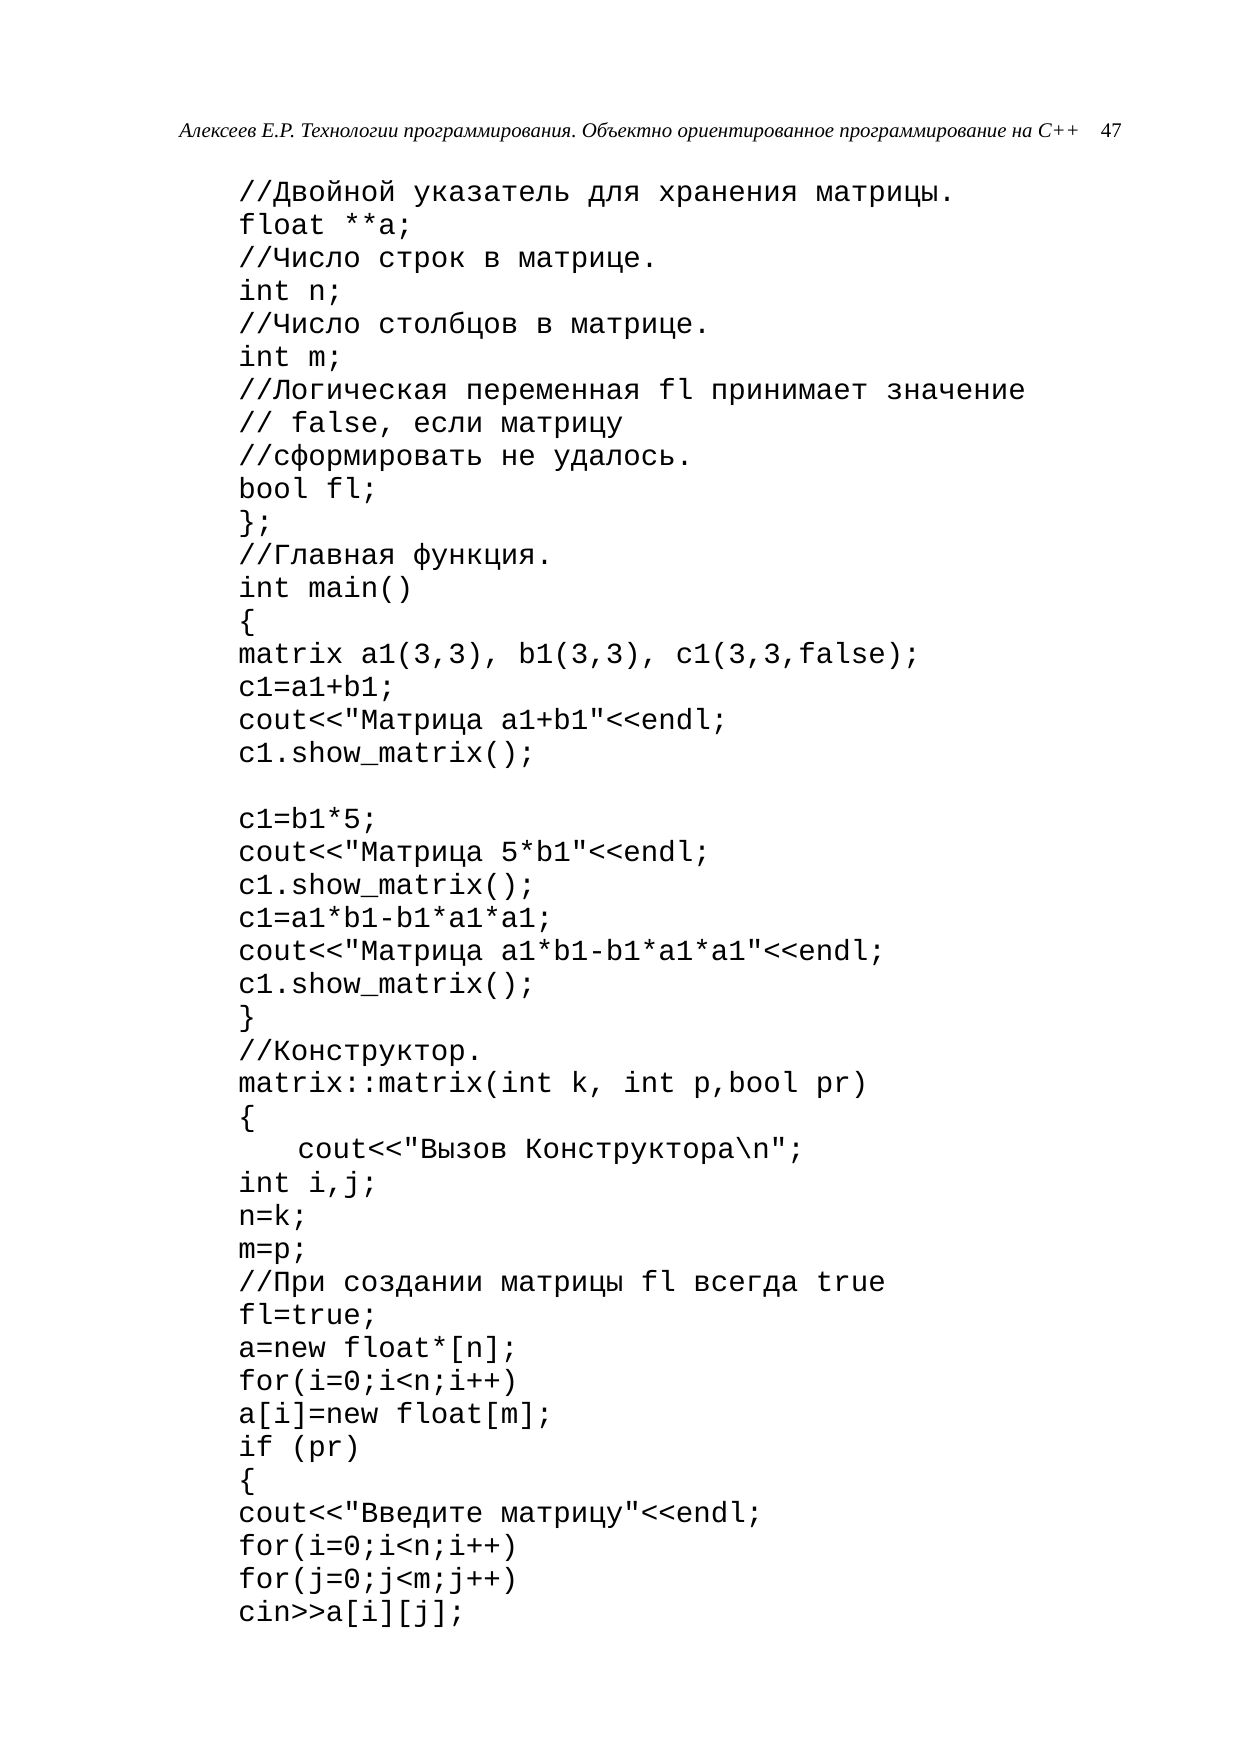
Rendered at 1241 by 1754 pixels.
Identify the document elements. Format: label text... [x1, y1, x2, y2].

text c1=a1+b1; [238, 672, 1121, 705]
text { [238, 606, 1121, 639]
text cout<<"Вызов Конструктора\n"; [238, 1135, 1121, 1168]
text c1.show_matrix(); [238, 738, 1121, 771]
text cout<<"Введите матрицу"<<endl; [238, 1498, 1121, 1531]
text } [238, 1003, 1121, 1036]
text matrix a1(3,3), b1(3,3), c1(3,3,false); [238, 639, 1121, 672]
text //Число строк в матрице. [238, 243, 1121, 276]
text cin>>a[i][j]; [238, 1597, 1121, 1630]
text c1=a1*b1-b1*a1*a1; [238, 903, 1121, 937]
text float **a; [238, 210, 1121, 243]
text c1.show_matrix(); [238, 969, 1121, 1003]
text for(j=0;j<m;j++) [238, 1564, 1121, 1597]
text for(i=0;i<n;i++) [238, 1366, 1121, 1399]
text fl=true; [238, 1300, 1121, 1333]
text matrix::matrix(int k, int p,bool pr) [238, 1069, 1121, 1102]
text //Двойной указатель для хранения матрицы. [238, 177, 1121, 210]
text //Конструктор. [238, 1036, 1121, 1069]
text // false, если матрицу [238, 408, 1121, 441]
text a[i]=new float[m]; [238, 1399, 1121, 1432]
text if (pr) [238, 1432, 1121, 1465]
text }; [238, 507, 1121, 540]
text m=p; [238, 1234, 1121, 1267]
text int i,j; [238, 1168, 1121, 1201]
text int m; [238, 342, 1121, 375]
text c1=b1*5; [238, 804, 1121, 837]
text bool fl; [238, 474, 1121, 507]
text n=k; [238, 1201, 1121, 1234]
text { [238, 1102, 1121, 1135]
text //Число столбцов в матрице. [238, 309, 1121, 342]
text for(i=0;i<n;i++) [238, 1531, 1121, 1564]
text //Логическая переменная fl принимает значение [238, 375, 1121, 408]
text c1.show_matrix(); [238, 871, 1121, 903]
text //Главная функция. [238, 540, 1121, 573]
text cout<<"Матрица a1+b1"<<endl; [238, 705, 1121, 738]
text //сформировать не удалось. [238, 441, 1121, 474]
text { [238, 1465, 1121, 1498]
text //При создании матрицы fl всегда true [238, 1267, 1121, 1300]
text cout<<"Матрица a1*b1-b1*a1*a1"<<endl; [238, 937, 1121, 969]
text a=new float*[n]; [238, 1333, 1121, 1366]
text int main() [238, 573, 1121, 606]
text cout<<"Матрица 5*b1"<<endl; [238, 837, 1121, 871]
text int n; [238, 276, 1121, 309]
